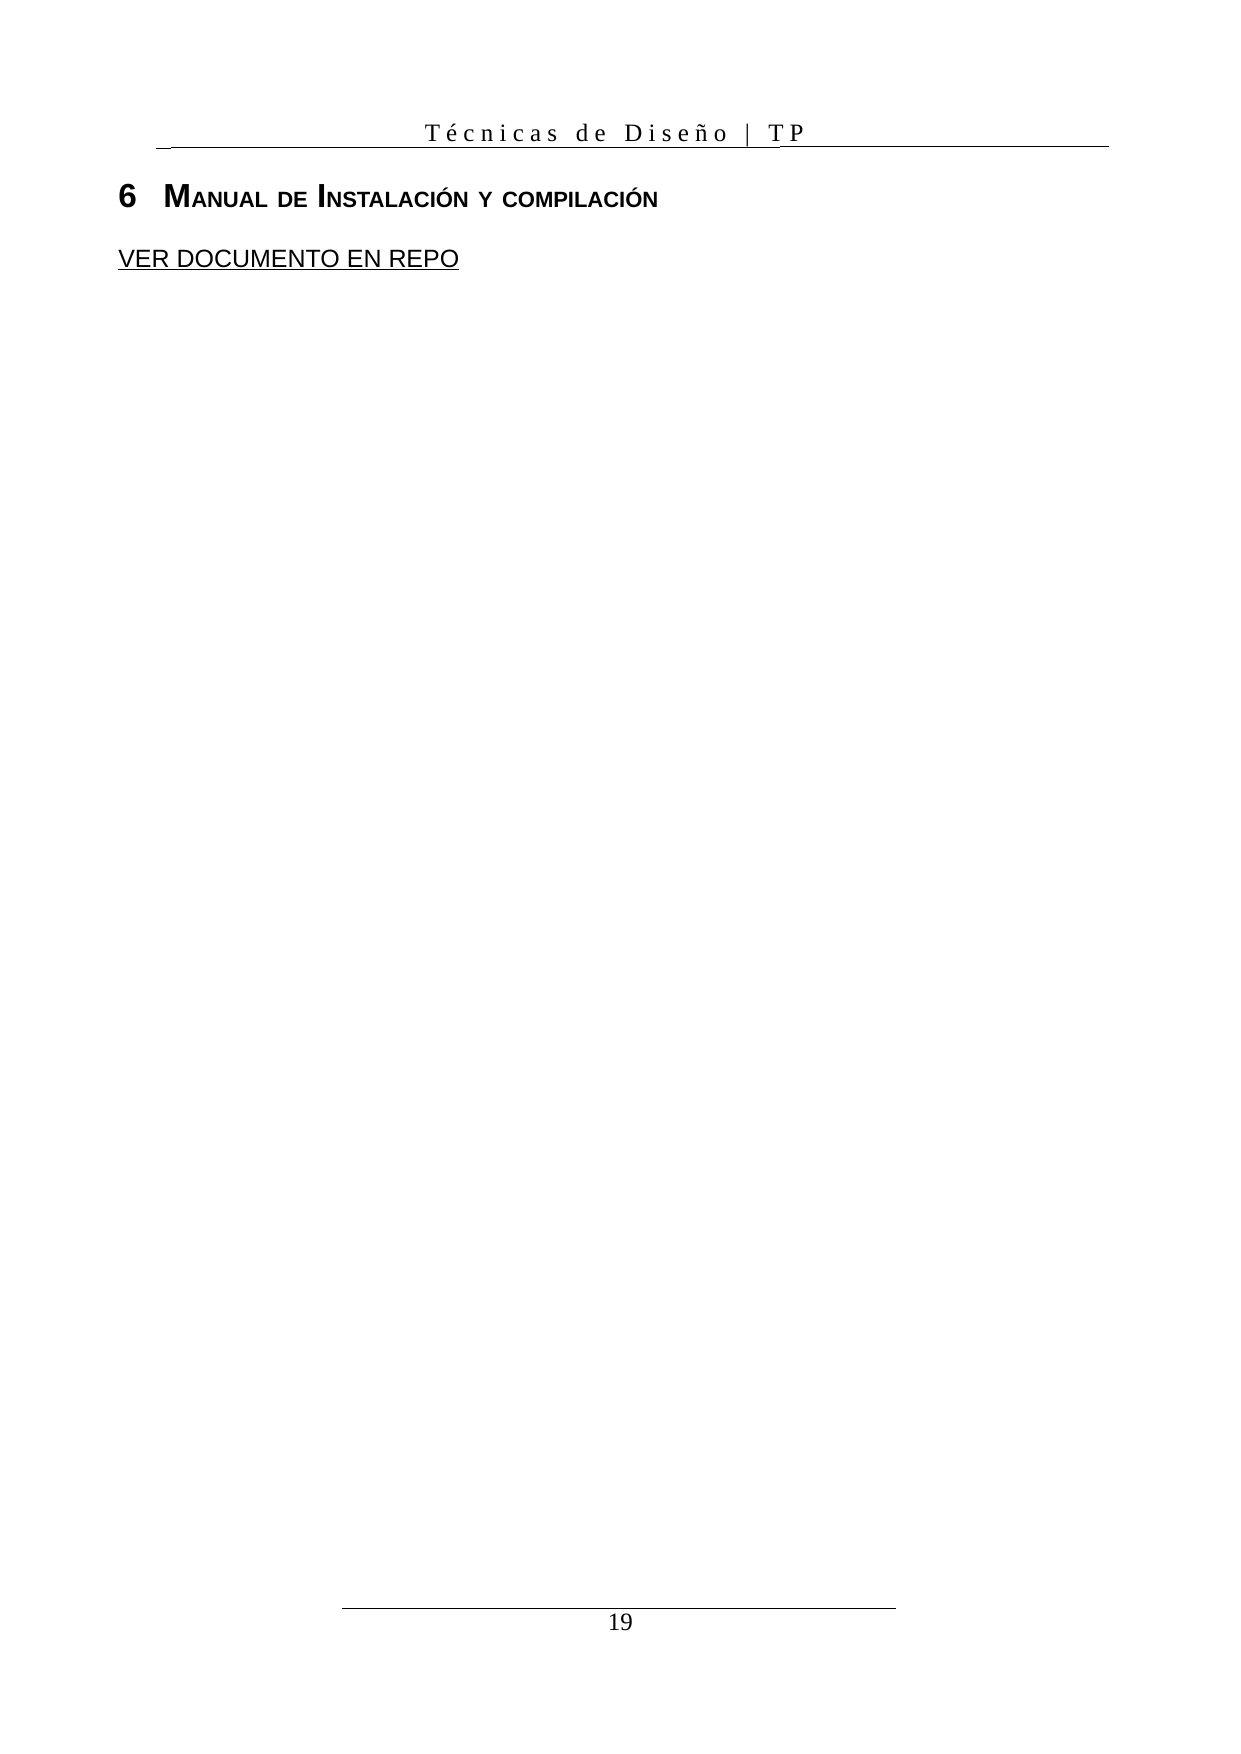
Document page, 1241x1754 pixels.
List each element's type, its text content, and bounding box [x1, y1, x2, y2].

text VER DOCUMENTO EN REPO [118, 243, 1122, 272]
subtitle Manual de Instalación y compilación [118, 176, 1122, 215]
